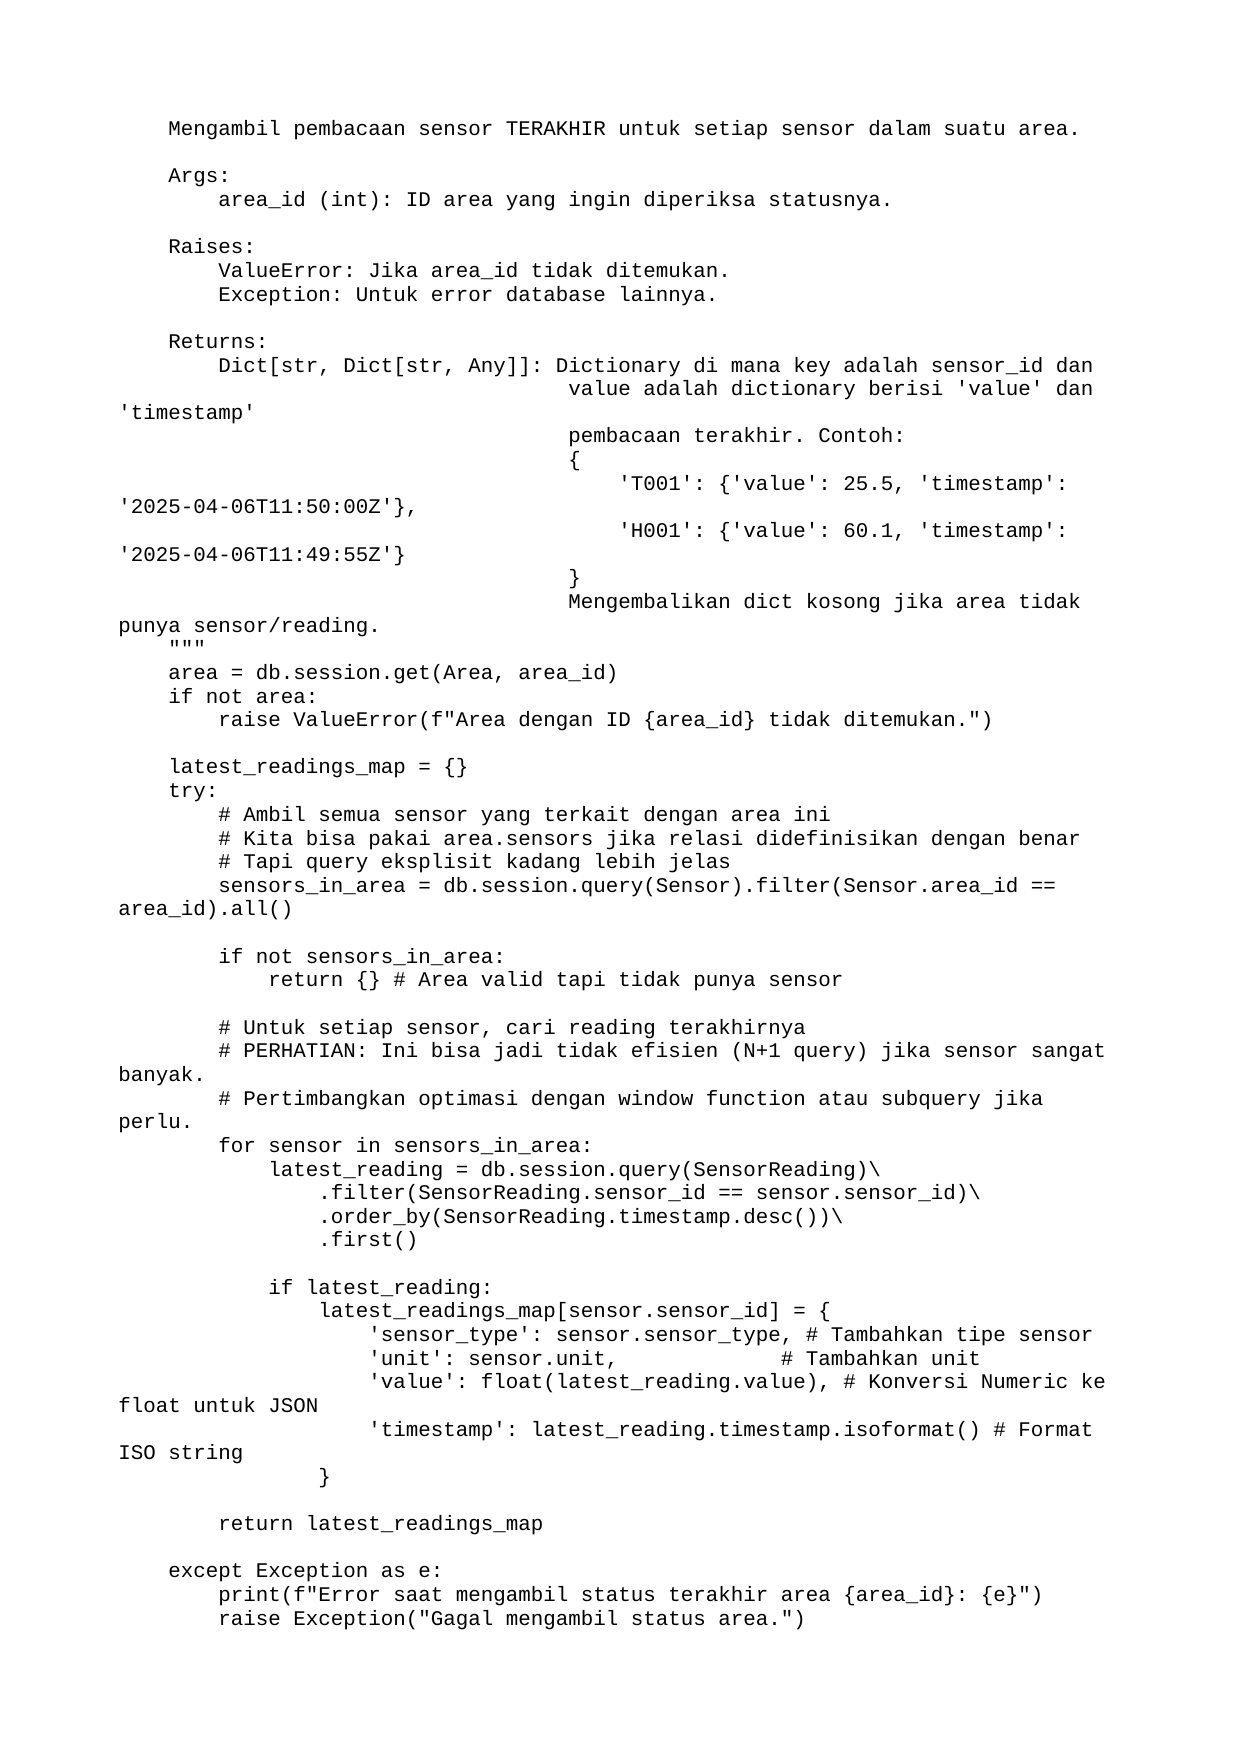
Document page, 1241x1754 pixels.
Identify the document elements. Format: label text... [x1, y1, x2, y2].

text area = db.session.get(Area, area_id) [118, 662, 1122, 686]
text 'timestamp': latest_reading.timestamp.isoformat() # Format ISO string [118, 1419, 1122, 1466]
text latest_readings_map[sensor.sensor_id] = { [118, 1300, 1122, 1324]
text Mengambil pembacaan sensor TERAKHIR untuk setiap sensor dalam suatu area. [118, 118, 1122, 142]
text 'H001': {'value': 60.1, 'timestamp': '2025-04-06T11:49:55Z'} [118, 520, 1122, 567]
text return {} # Area valid tapi tidak punya sensor [118, 969, 1122, 993]
text ValueError: Jika area_id tidak ditemukan. [118, 260, 1122, 284]
text for sensor in sensors_in_area: [118, 1135, 1122, 1158]
text area_id (int): ID area yang ingin diperiksa statusnya. [118, 189, 1122, 213]
text if not sensors_in_area: [118, 946, 1122, 969]
text Dict[str, Dict[str, Any]]: Dictionary di mana key adalah sensor_id dan [118, 354, 1122, 378]
text .filter(SensorReading.sensor_id == sensor.sensor_id)\ [118, 1182, 1122, 1206]
text if latest_reading: [118, 1277, 1122, 1300]
text try: [118, 780, 1122, 804]
text 'unit': sensor.unit, # Tambahkan unit [118, 1348, 1122, 1371]
text 'T001': {'value': 25.5, 'timestamp': '2025-04-06T11:50:00Z'}, [118, 473, 1122, 520]
text # Tapi query eksplisit kadang lebih jelas [118, 851, 1122, 875]
text } [118, 567, 1122, 591]
text Exception: Untuk error database lainnya. [118, 284, 1122, 307]
text 'sensor_type': sensor.sensor_type, # Tambahkan tipe sensor [118, 1324, 1122, 1348]
text # PERHATIAN: Ini bisa jadi tidak efisien (N+1 query) jika sensor sangat banyak. [118, 1040, 1122, 1088]
text sensors_in_area = db.session.query(Sensor).filter(Sensor.area_id == area_id).all() [118, 875, 1122, 922]
text """ [118, 638, 1122, 662]
text 'value': float(latest_reading.value), # Konversi Numeric ke float untuk JSON [118, 1371, 1122, 1419]
text return latest_readings_map [118, 1513, 1122, 1537]
text if not area: [118, 686, 1122, 709]
text # Untuk setiap sensor, cari reading terakhirnya [118, 1017, 1122, 1040]
text .first() [118, 1229, 1122, 1253]
text pembacaan terakhir. Contoh: [118, 426, 1122, 449]
text latest_reading = db.session.query(SensorReading)\ [118, 1158, 1122, 1182]
text raise Exception("Gagal mengambil status area.") [118, 1608, 1122, 1631]
text # Ambil semua sensor yang terkait dengan area ini [118, 804, 1122, 827]
text { [118, 449, 1122, 473]
text # Pertimbangkan optimasi dengan window function atau subquery jika perlu. [118, 1088, 1122, 1135]
text } [118, 1466, 1122, 1489]
text value adalah dictionary berisi 'value' dan 'timestamp' [118, 378, 1122, 426]
text latest_readings_map = {} [118, 757, 1122, 780]
text except Exception as e: [118, 1561, 1122, 1584]
text print(f"Error saat mengambil status terakhir area {area_id}: {e}") [118, 1584, 1122, 1608]
text Mengembalikan dict kosong jika area tidak punya sensor/reading. [118, 591, 1122, 638]
text Args: [118, 165, 1122, 189]
text Raises: [118, 236, 1122, 260]
text # Kita bisa pakai area.sensors jika relasi didefinisikan dengan benar [118, 827, 1122, 851]
text .order_by(SensorReading.timestamp.desc())\ [118, 1206, 1122, 1229]
text raise ValueError(f"Area dengan ID {area_id} tidak ditemukan.") [118, 709, 1122, 733]
text Returns: [118, 331, 1122, 354]
